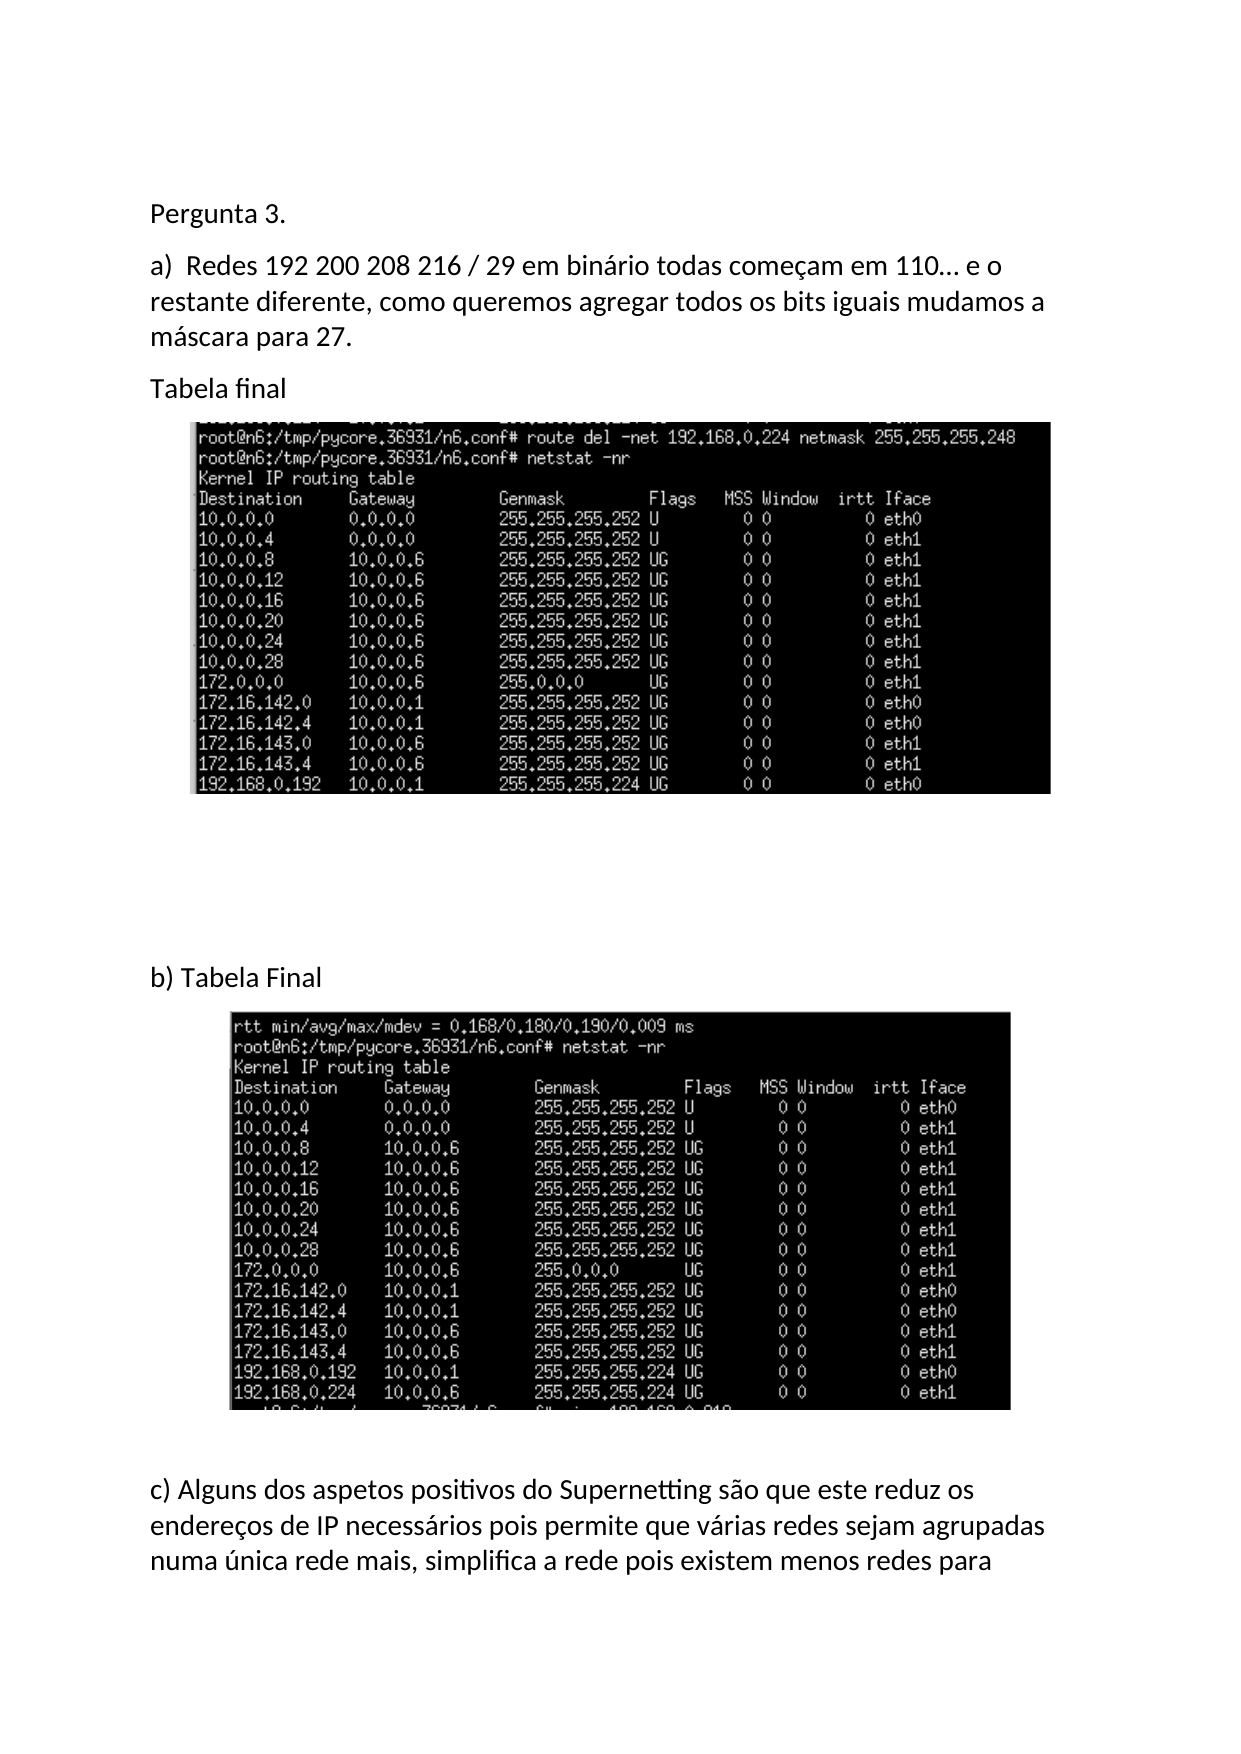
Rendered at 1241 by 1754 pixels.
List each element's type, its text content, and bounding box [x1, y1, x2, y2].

text Tabela final [150, 371, 1090, 406]
text Pergunta 3. [150, 195, 1090, 230]
text c) Alguns dos aspetos positivos do Supernetting são que este reduz os endereços de IP necessários pois permite que várias redes sejam agrupadas numa única rede mais, simplifica a rede pois existem menos redes para [150, 1471, 1090, 1578]
text b) Tabela Final [150, 959, 1090, 995]
text a) Redes 192 200 208 216 / 29 em binário todas começam em 110… e o restante diferente, como queremos agregar todos os bits iguais mudamos a máscara para 27. [150, 247, 1090, 354]
